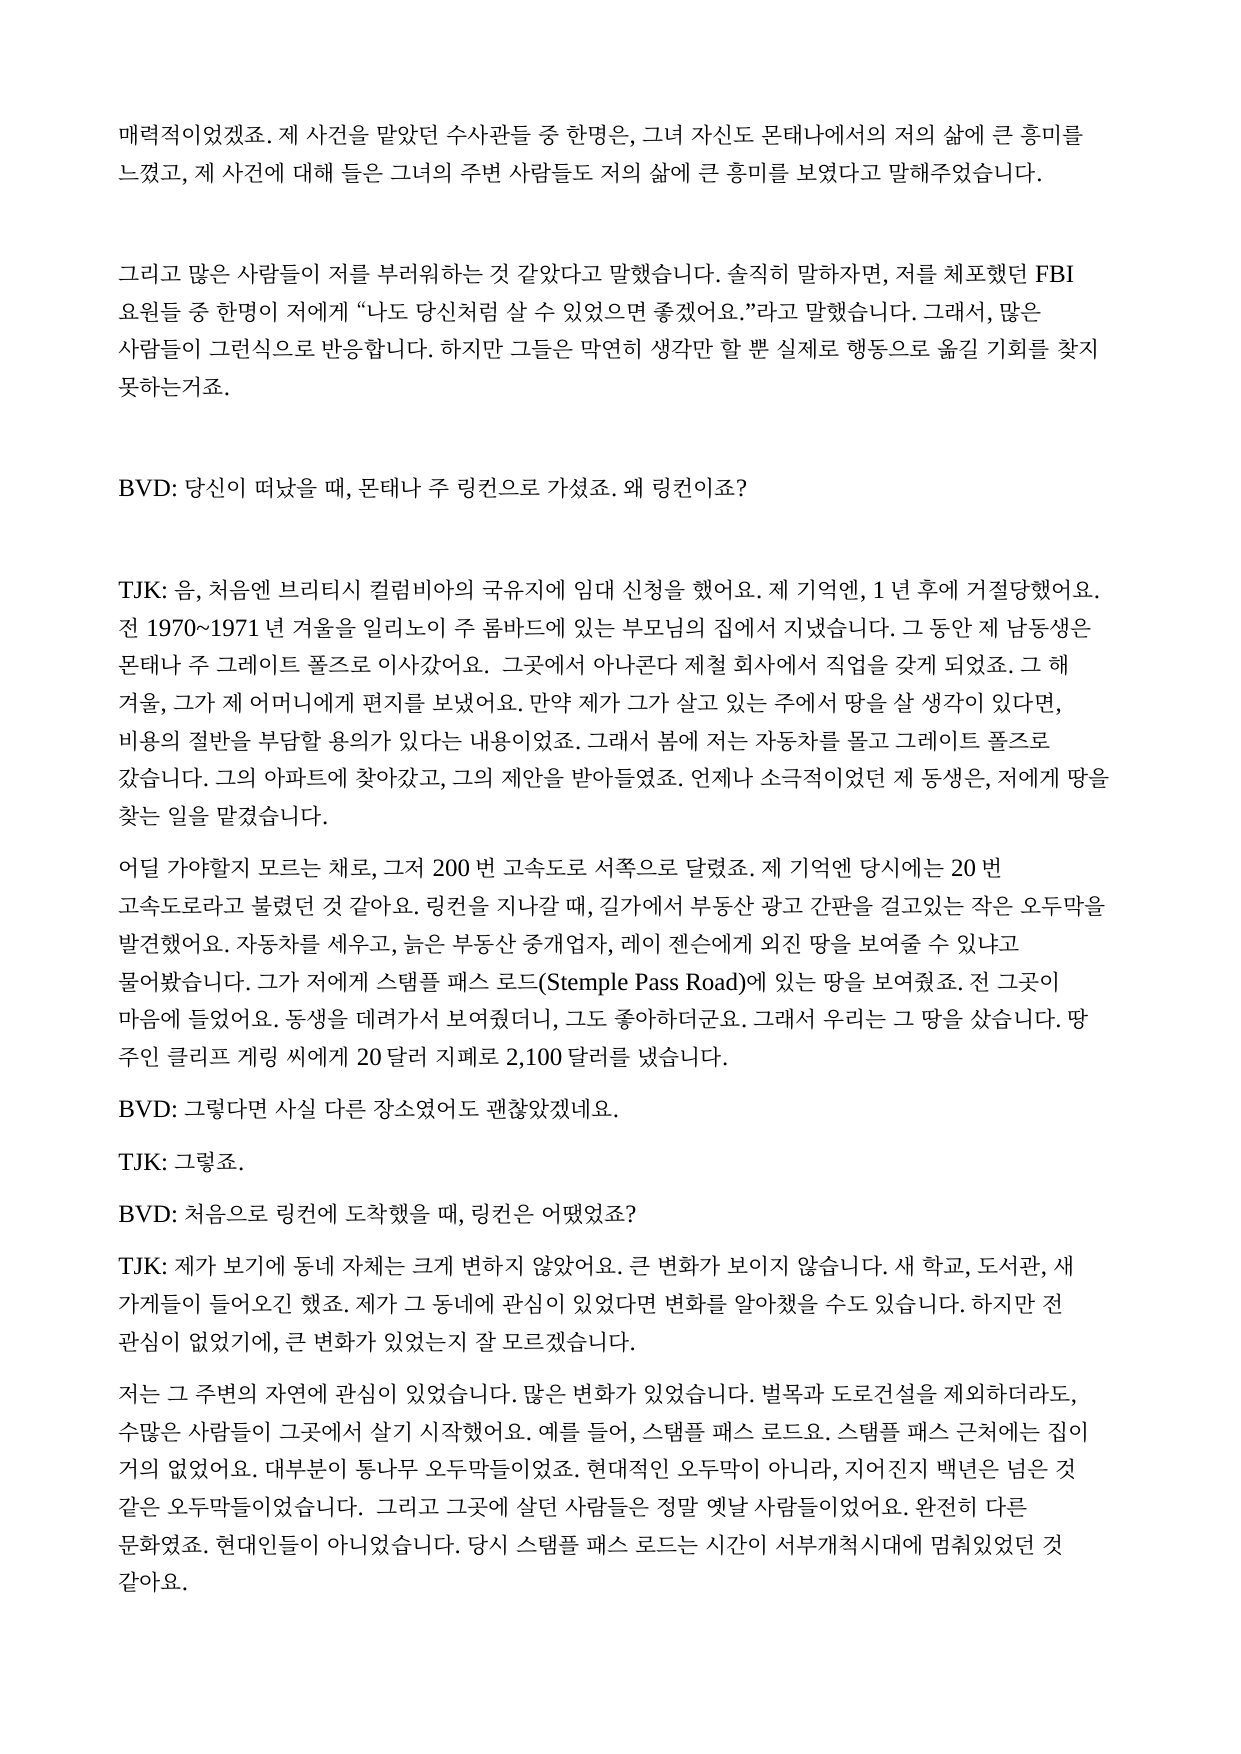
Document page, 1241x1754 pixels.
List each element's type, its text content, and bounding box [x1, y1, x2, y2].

text 저는 그 주변의 자연에 관심이 있었습니다. 많은 변화가 있었습니다. 벌목과 도로건설을 제외하더라도, 수많은 사람들이 그곳에서 살기 시작했어요. 예를 들어, 스탬플 패스 로드요. 스탬플 패스 근처에는 집이 거의 없었어요. 대부분이 통나무 오두막들이었죠. 현대적인 오두막이 아니라, 지어진지 백년은 넘은 것 같은 오두막들이었습니다. 그리고 그곳에 살던 사람들은 정말 옛날 사람들이었어요. 완전히 다른 문화였죠. 현대인들이 아니었습니다. 당시 스탬플 패스 로드는 시간이 서부개척시대에 멈춰있었던 것 같아요. [118, 1377, 1122, 1597]
text BVD: 당신이 떠났을 때, 몬태나 주 링컨으로 가셨죠. 왜 링컨이죠? [118, 472, 1122, 503]
text BVD: 그렇다면 사실 다른 장소였어도 괜찮았겠네요. [118, 1092, 1122, 1124]
text 어딜 가야할지 모르는 채로, 그저 200번 고속도로 서쪽으로 달렸죠. 제 기억엔 당시에는 20번 고속도로라고 불렸던 것 같아요. 링컨을 지나갈 때, 길가에서 부동산 광고 간판을 걸고있는 작은 오두막을 발견했어요. 자동차를 세우고, 늙은 부동산 중개업자, 레이 젠슨에게 외진 땅을 보여줄 수 있냐고 물어봤습니다. 그가 저에게 스탬플 패스 로드(Stemple Pass Road)에 있는 땅을 보여줬죠. 전 그곳이 마음에 들었어요. 동생을 데려가서 보여줬더니, 그도 좋아하더군요. 그래서 우리는 그 땅을 샀습니다. 땅 주인 클리프 게링 씨에게 20달러 지폐로 2,100달러를 냈습니다. [118, 852, 1122, 1072]
text TJK: 그렇죠. [118, 1145, 1122, 1176]
text 매력적이었겠죠. 제 사건을 맡았던 수사관들 중 한명은, 그녀 자신도 몬태나에서의 저의 삶에 큰 흥미를 느꼈고, 제 사건에 대해 들은 그녀의 주변 사람들도 저의 삶에 큰 흥미를 보였다고 말해주었습니다. [118, 118, 1122, 187]
text TJK: 제가 보기에 동네 자체는 크게 변하지 않았어요. 큰 변화가 보이지 않습니다. 새 학교, 도서관, 새 가게들이 들어오긴 했죠. 제가 그 동네에 관심이 있었다면 변화를 알아챘을 수도 있습니다. 하지만 전 관심이 없었기에, 큰 변화가 있었는지 잘 모르겠습니다. [118, 1249, 1122, 1356]
text BVD: 처음으로 링컨에 도착했을 때, 링컨은 어땠었죠? [118, 1197, 1122, 1228]
text 그리고 많은 사람들이 저를 부러워하는 것 같았다고 말했습니다. 솔직히 말하자면, 저를 체포했던 FBI 요원들 중 한명이 저에게 “나도 당신처럼 살 수 있었으면 좋겠어요.”라고 말했습니다. 그래서, 많은 사람들이 그런식으로 반응합니다. 하지만 그들은 막연히 생각만 할 뿐 실제로 행동으로 옮길 기회를 찾지 못하는거죠. [118, 257, 1122, 402]
text TJK: 음, 처음엔 브리티시 컬럼비아의 국유지에 임대 신청을 했어요. 제 기억엔, 1년 후에 거절당했어요. 전 1970~1971년 겨울을 일리노이 주 롬바드에 있는 부모님의 집에서 지냈습니다. 그 동안 제 남동생은 몬태나 주 그레이트 폴즈로 이사갔어요. 그곳에서 아나콘다 제철 회사에서 직업을 갖게 되었죠. 그 해 겨울, 그가 제 어머니에게 편지를 보냈어요. 만약 제가 그가 살고 있는 주에서 땅을 살 생각이 있다면, 비용의 절반을 부담할 용의가 있다는 내용이었죠. 그래서 봄에 저는 자동차를 몰고 그레이트 폴즈로 갔습니다. 그의 아파트에 찾아갔고, 그의 제안을 받아들였죠. 언제나 소극적이었던 제 동생은, 저에게 땅을 찾는 일을 맡겼습니다. [118, 573, 1122, 831]
